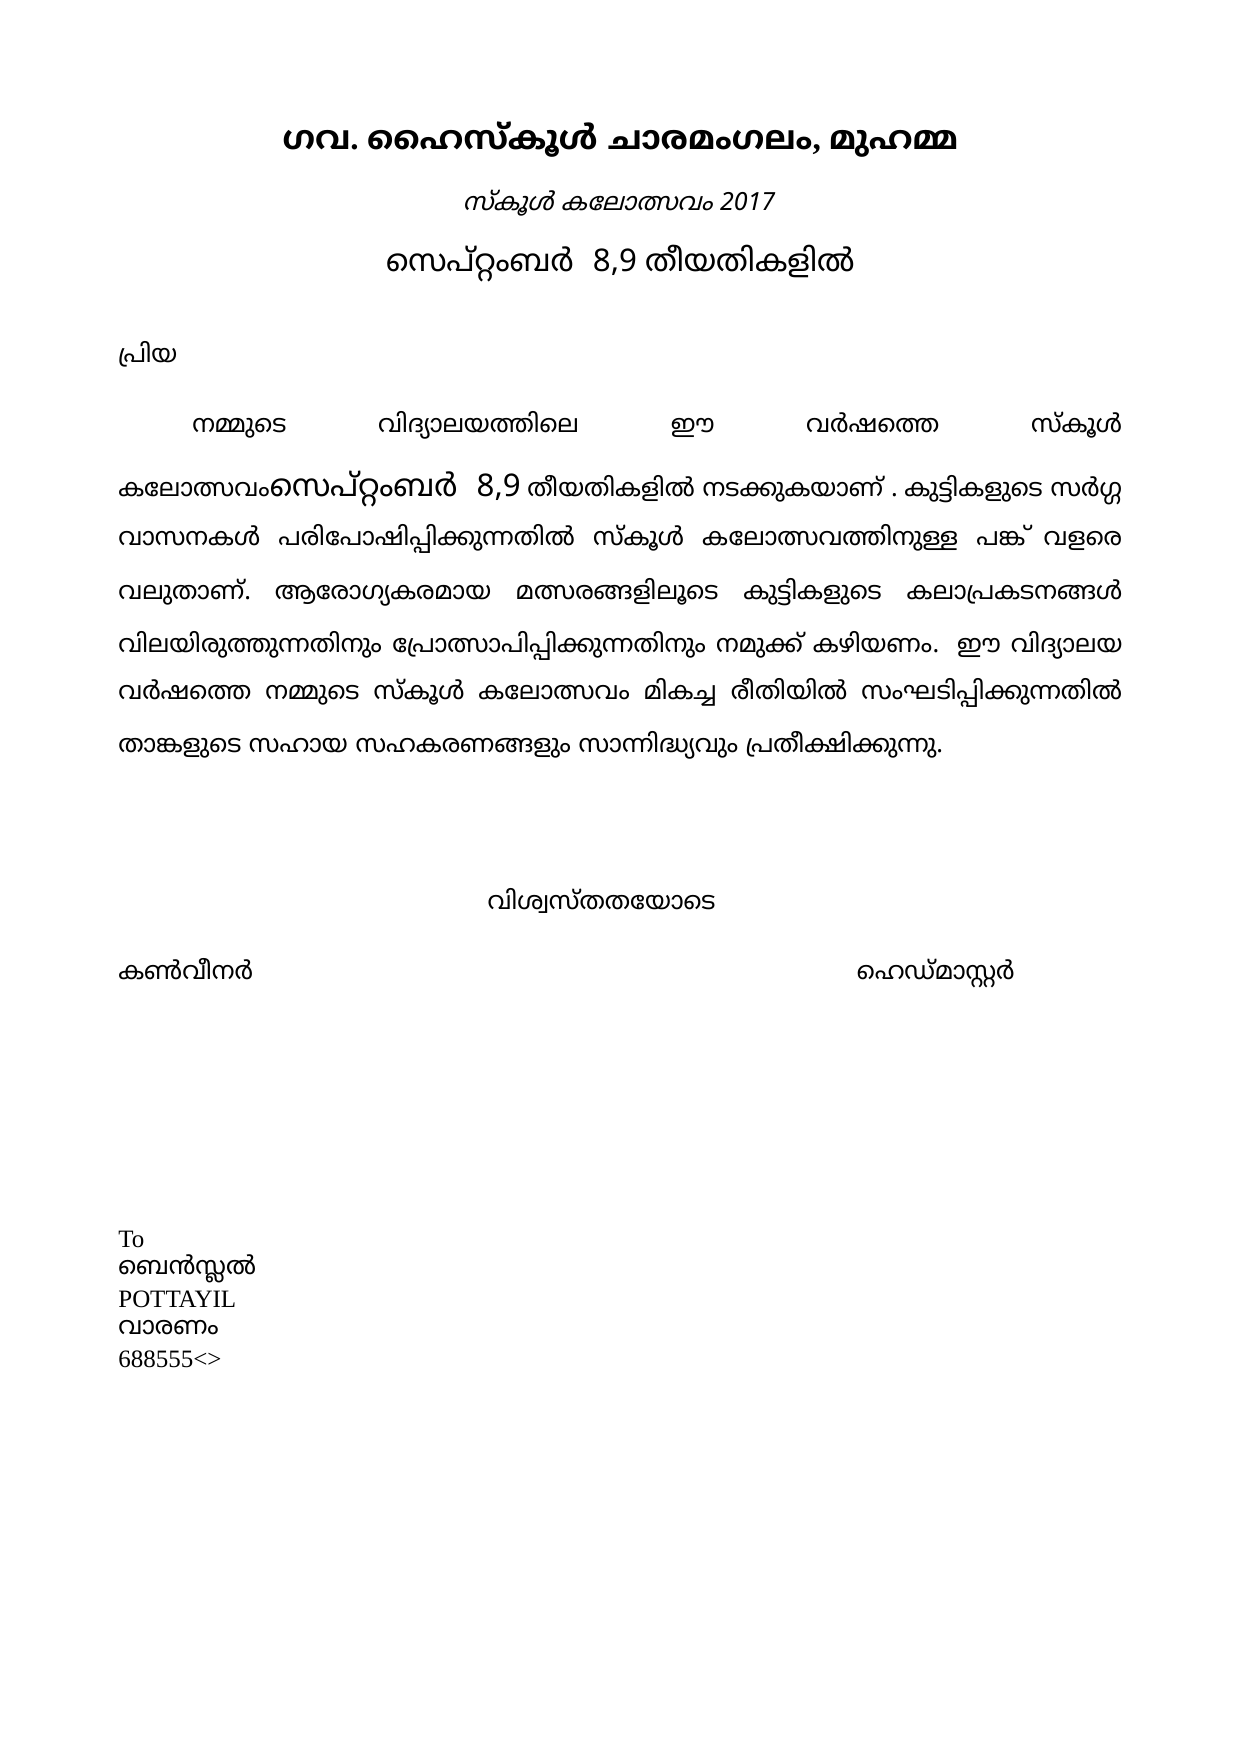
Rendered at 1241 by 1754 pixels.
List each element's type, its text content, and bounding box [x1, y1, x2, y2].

text ഗവ. ഹൈസ്കൂള്‍ ചാരമംഗലം, മുഹമ്മ [118, 118, 1122, 162]
text POTTAYIL [118, 1284, 1122, 1313]
text ബെൻസ്ലൽ [118, 1253, 1122, 1284]
text ‌‌ [118, 814, 1122, 848]
text വാരണം [118, 1313, 1122, 1344]
text വിശ്വസ്തതയോടെ [118, 882, 1122, 919]
text To [118, 1224, 1122, 1253]
text സ്കൂള്‍ കലോത്സവം 2017 [118, 184, 1122, 220]
text കണ്‍വീനര്‍ ഹെഡ്‌മാസ്റ്റര്‍ [118, 953, 1122, 989]
text സെപ്റ്റംബര്‍ 8,9 തീയതികളില്‍ [118, 238, 1122, 284]
text നമ്മുടെ വിദ്യാലയത്തിലെ ഈ വര്‍ഷത്തെ സ്കൂള്‍ കലോത്സവംസെപ്റ്റംബര്‍ 8,9 തീയതികളില്‍ നടക്കുകയാണ് . കുട്ടികളുടെ സര്‍ഗ്ഗ വാസനകള്‍ പരിപോഷിപ്പിക്കുന്നതില്‍ സ്കൂള്‍ കലോത്സവത്തിനുള്ള പങ്ക് വളരെ വലുതാണ്. ആരോഗ്യകരമായ മത്സരങ്ങളിലൂടെ കുട്ടികളുടെ കലാപ്രകടനങ്ങള്‍ വിലയിരുത്തുന്നതിനും പ്രോത്സാപിപ്പിക്കുന്നതിനും നമുക്ക് കഴിയണം. ഈ വിദ്യാലയ വര്‍ഷത്തെ നമ്മുടെ സ്കൂള്‍ കലോത്സവം മികച്ച രീതിയില്‍ സംഘടിപ്പിക്കുന്നതില്‍ താങ്കളുടെ സഹായ സഹകരണങ്ങളും സാന്നിദ്ധ്യവും പ്രതീക്ഷിക്കുന്നു. [118, 406, 1122, 762]
text 688555<> [118, 1344, 1122, 1373]
text പ്രിയ [118, 341, 1122, 372]
